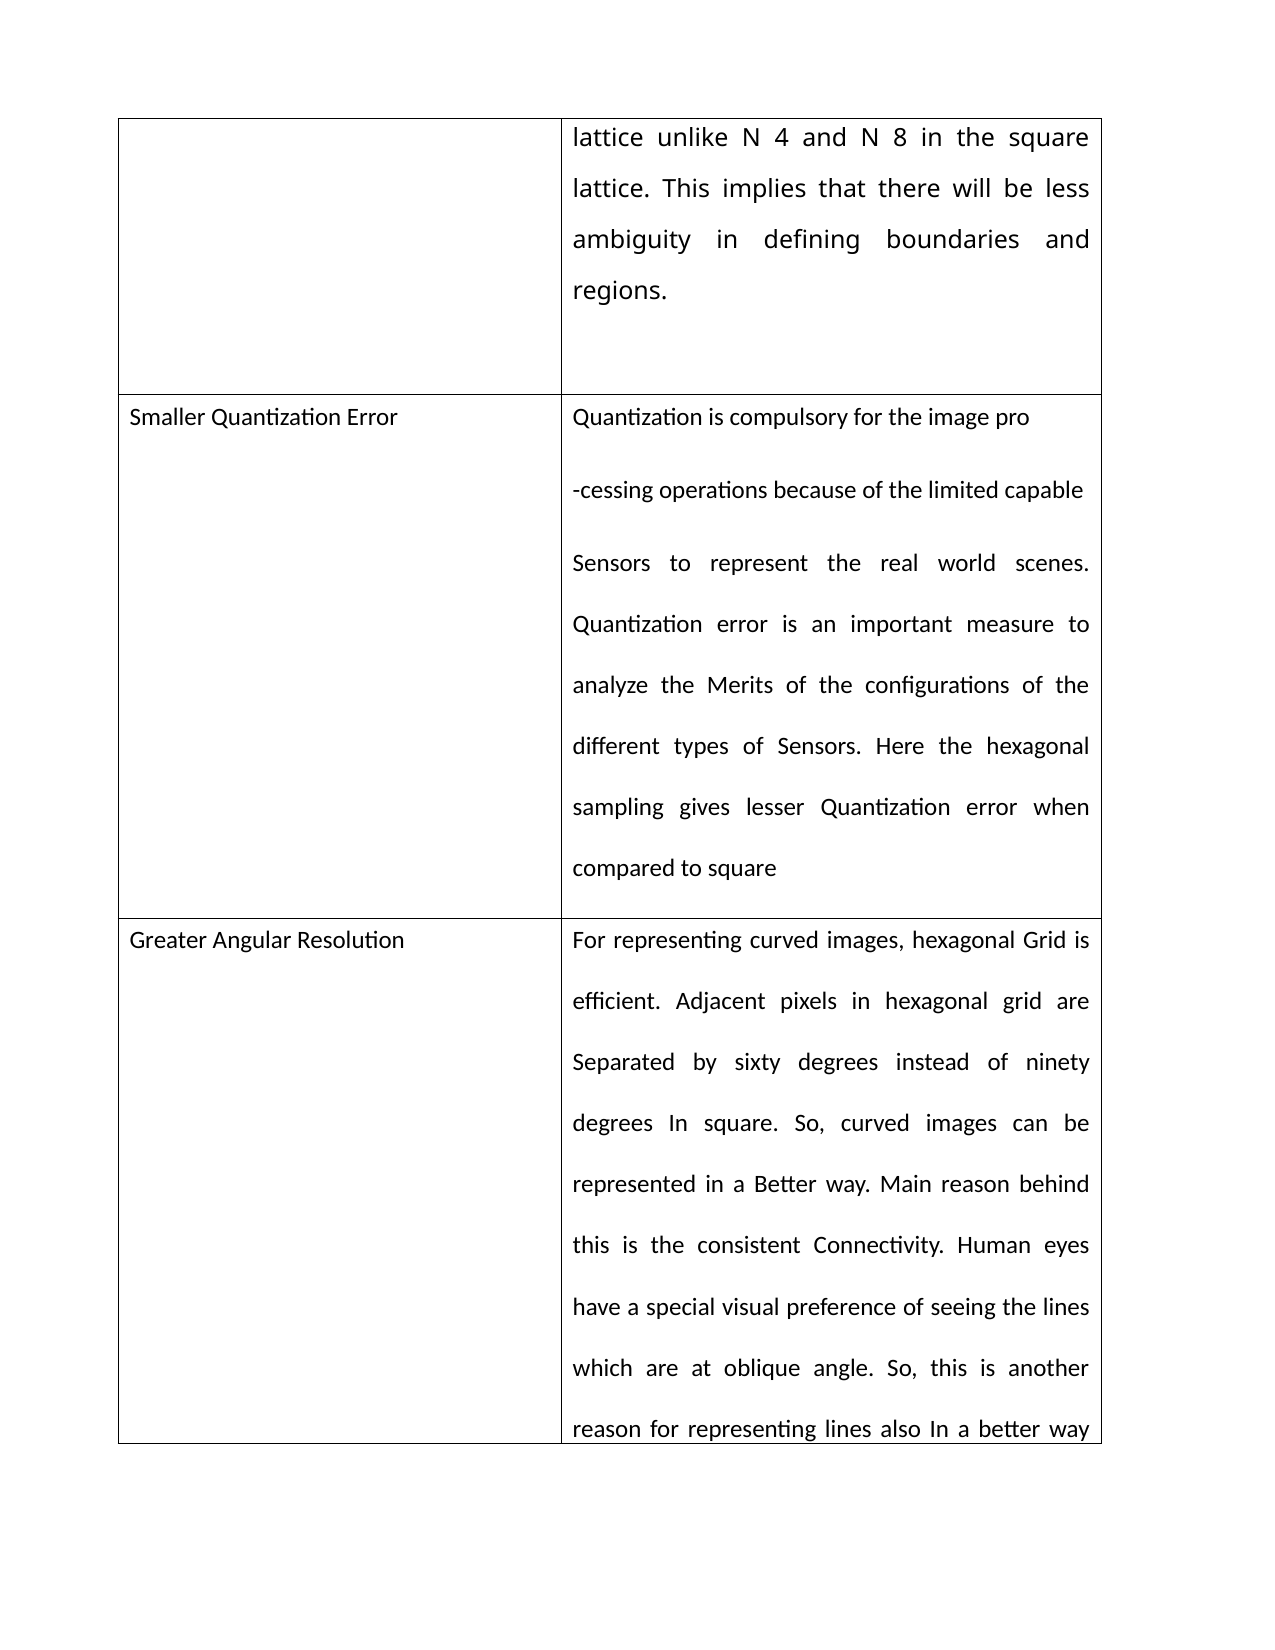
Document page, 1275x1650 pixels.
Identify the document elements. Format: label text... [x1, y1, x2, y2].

table_cell Greater Angular Resolution [119, 919, 561, 1443]
table_cell For representing curved images, hexagonal Grid is efficient. Adjacent pixels in hexagonal grid are Separated by sixty degrees instead of ninety degrees In square. So, curved images can be represented in a Better way. Main reason behind this is the consistent Connectivity. Human eyes have a special visual preference of seeing the lines which are at oblique angle. So, this is another reason for representing lines also In a better way [562, 919, 1101, 1443]
table_cell [119, 119, 561, 394]
table_cell Quantization is compulsory for the image pro -cessing operations because of the limited capable Sensors to represent the real world scenes. Quantization error is an important measure to analyze the Merits of the configurations of the different types of Sensors. Here the hexagonal sampling gives lesser Quantization error when compared to square [562, 395, 1101, 917]
table_cell lattice unlike N 4 and N 8 in the square lattice. This implies that there will be less ambiguity in defining boundaries and regions. [562, 119, 1101, 394]
table_cell Smaller Quantization Error [119, 395, 561, 917]
